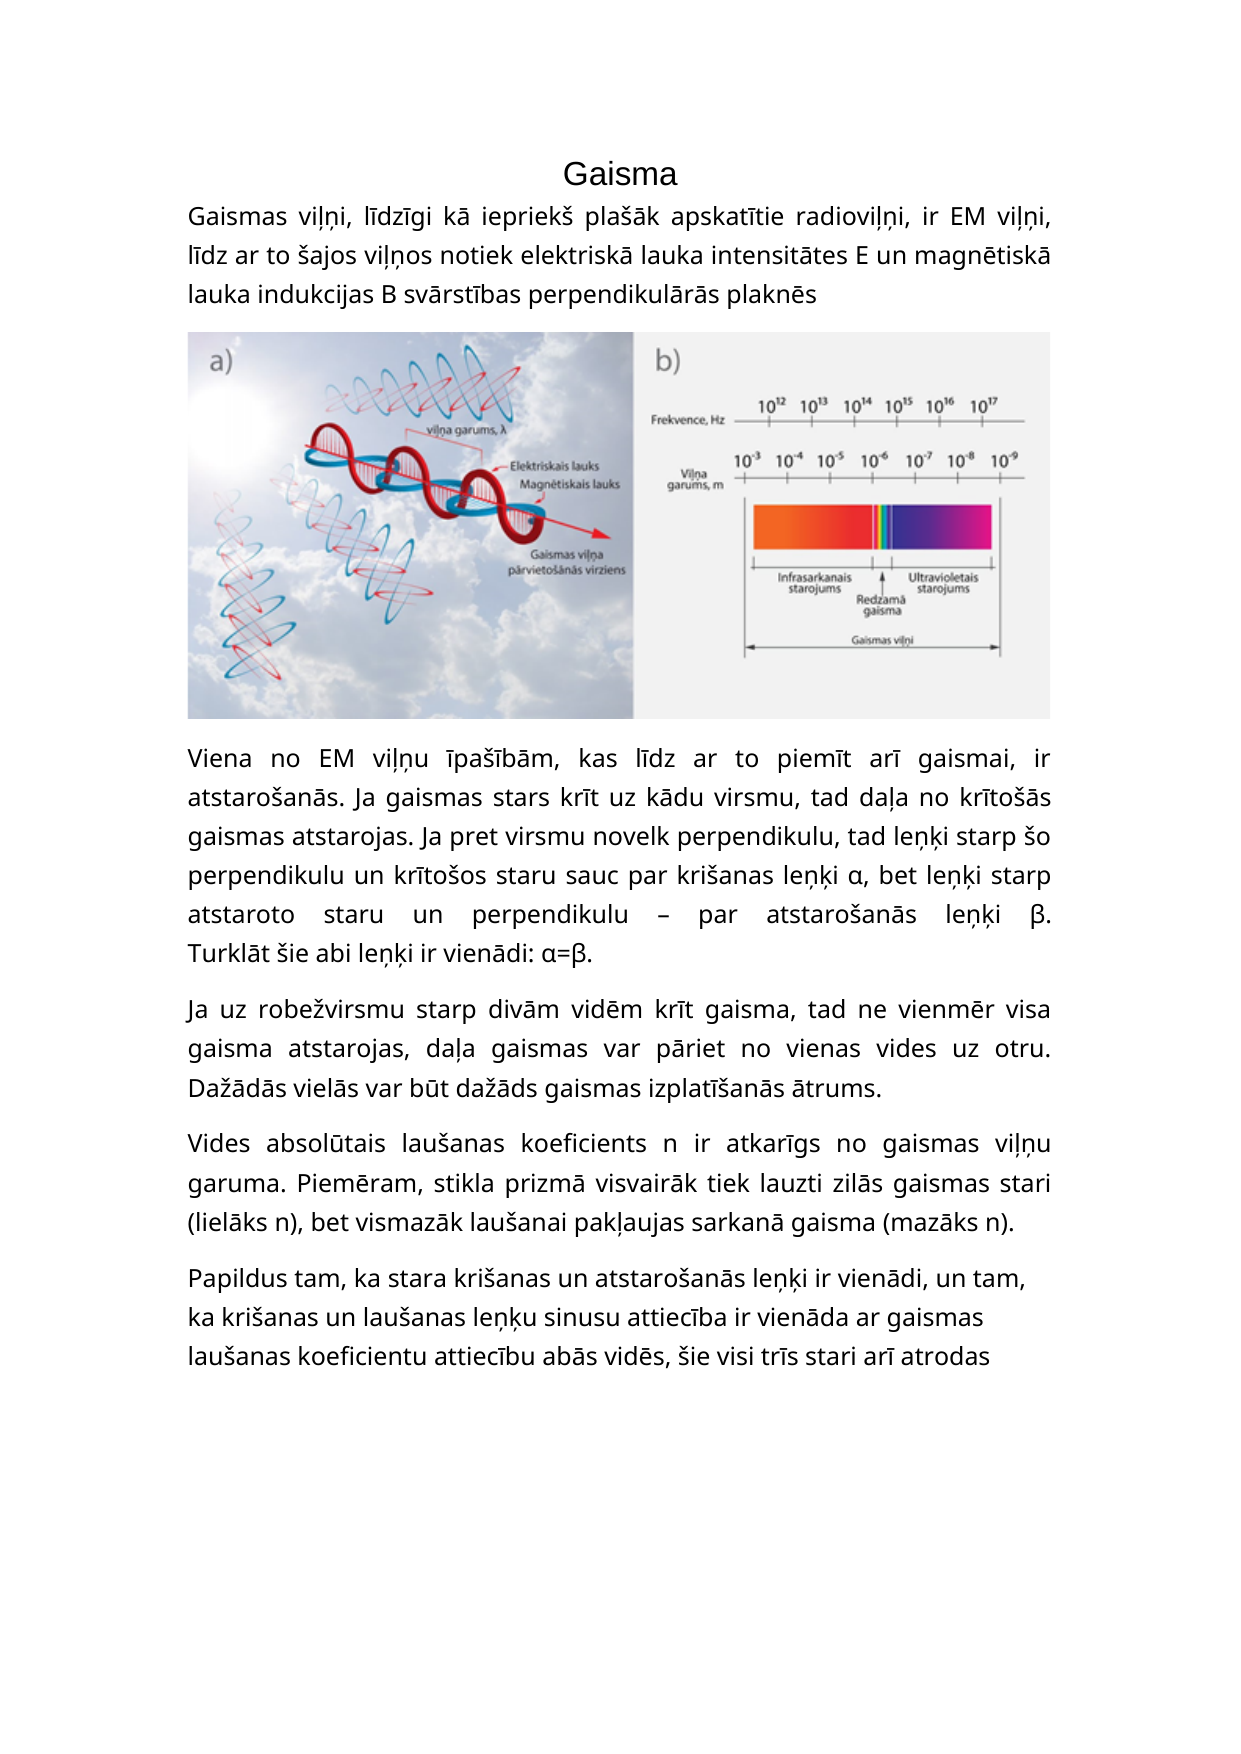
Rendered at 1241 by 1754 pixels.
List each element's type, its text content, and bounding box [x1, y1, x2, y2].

text Vides absolūtais laušanas koeficients n ir atkarīgs no gaismas viļņu garuma. Piemēram, stikla prizmā visvairāk tiek lauzti zilās gaismas stari (lielāks n), bet vismazāk laušanai pakļaujas sarkanā gaisma (mazāks n). [187, 1126, 1053, 1238]
text Viena no EM viļņu īpašībām, kas līdz ar to piemīt arī gaismai, ir atstarošanās. Ja gaismas stars krīt uz kādu virsmu, tad daļa no krītošās gaismas atstarojas. Ja pret virsmu novelk perpendikulu, tad leņķi starp šo perpendikulu un krītošos staru sauc par krišanas leņķi α, bet leņķi starp atstaroto staru un perpendikulu – par atstarošanās leņķi β. Turklāt šie abi leņķi ir vienādi: α=β. [187, 740, 1053, 970]
text Ja uz robežvirsmu starp divām vidēm krīt gaisma, tad ne vienmēr visa gaisma atstarojas, daļa gaismas var pāriet no vienas vides uz otru. Dažādās vielās var būt dažāds gaismas izplatīšanās ātrums. [187, 992, 1053, 1104]
text Gaismas viļņi, līdzīgi kā iepriekš plašāk apskatītie radioviļņi, ir EM viļņi, līdz ar to šajos viļņos notiek elektriskā lauka intensitātes E un magnētiskā lauka indukcijas B svārstības perpendikulārās plaknēs [187, 198, 1053, 311]
subtitle Gaisma [187, 154, 1053, 193]
text Papildus tam, ka stara krišanas un atstarošanās leņķi ir vienādi, un tam, ka krišanas un laušanas leņķu sinusu attiecība ir vienāda ar gaismas laušanas koeficientu attiecību abās vidēs, šie visi trīs stari arī atrodas [187, 1260, 1053, 1373]
